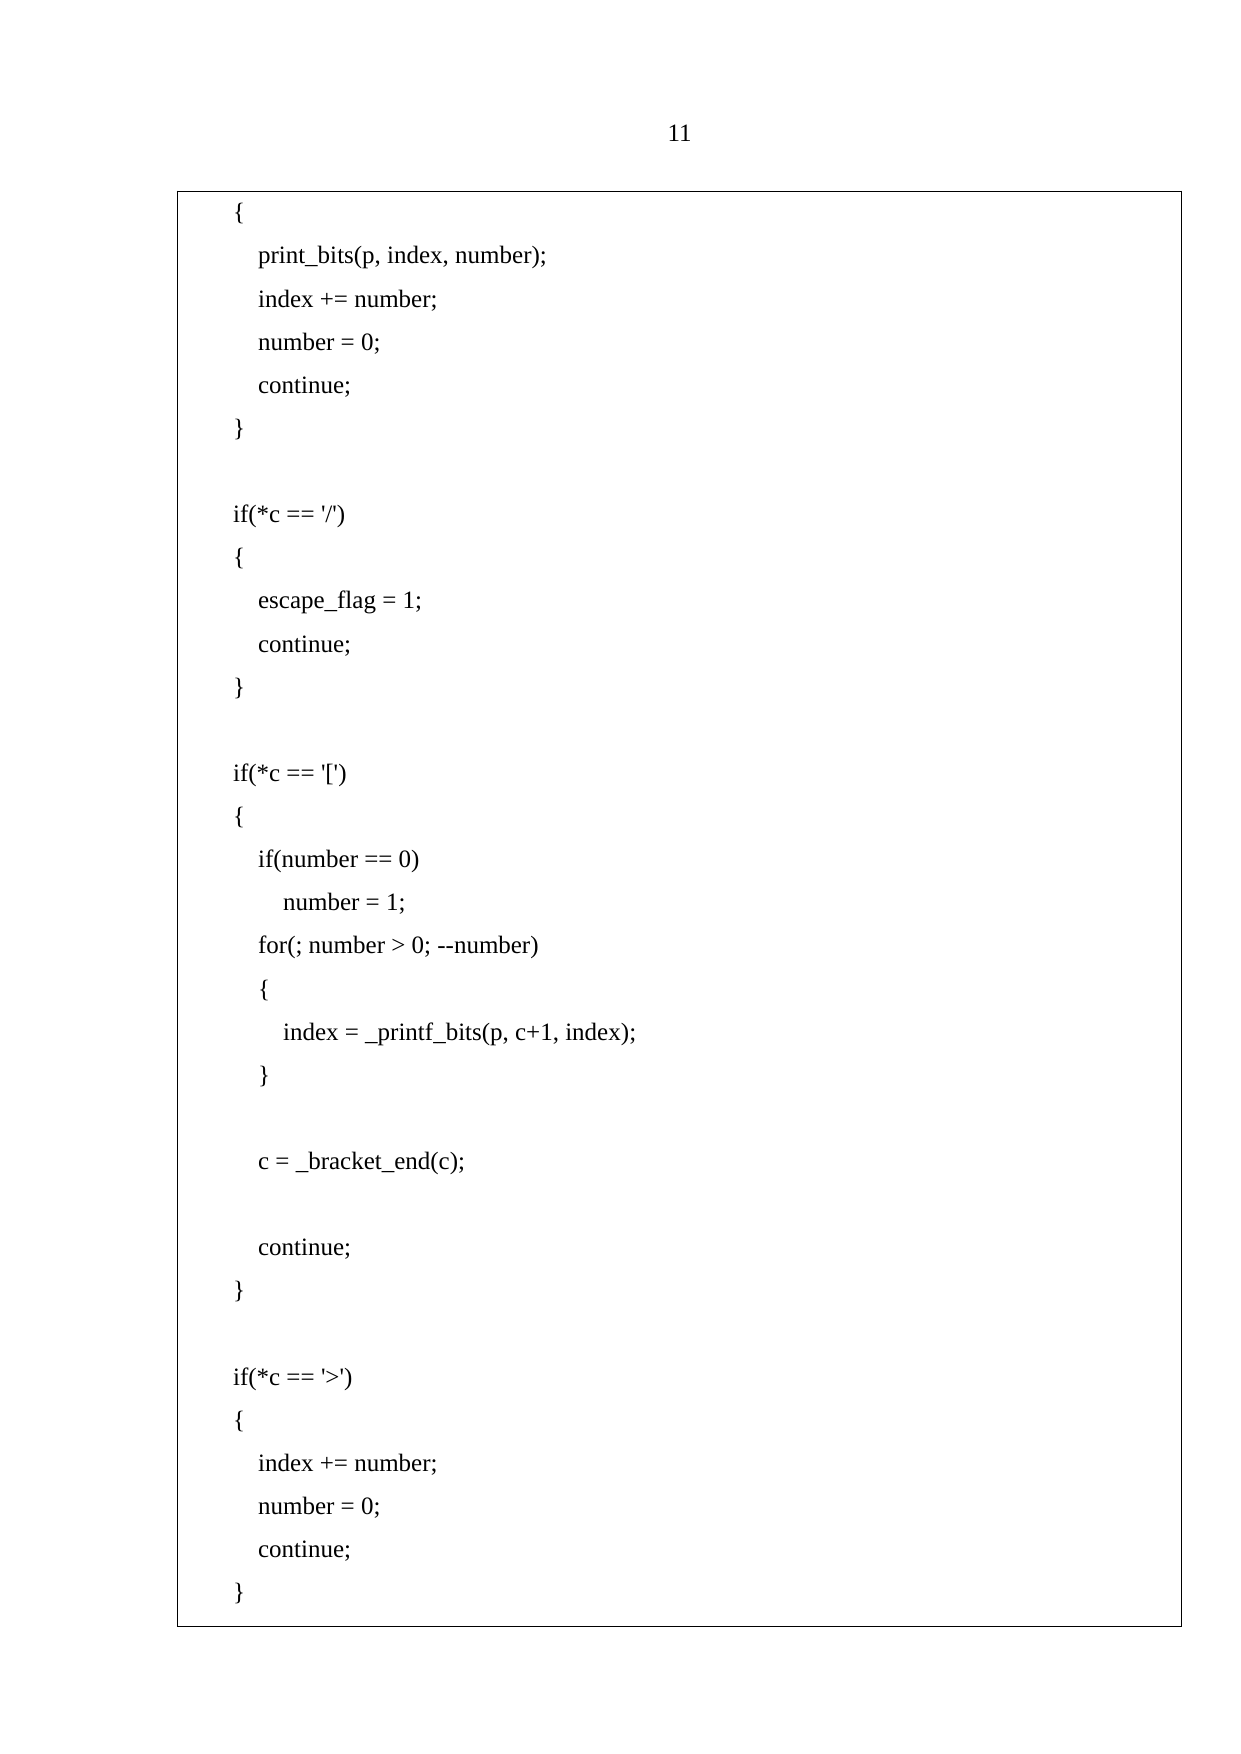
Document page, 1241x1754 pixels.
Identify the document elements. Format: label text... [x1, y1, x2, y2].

table_header { print_bits(p, index, number); index += number; number = 0; continue; } if(*c == '/') { escape_flag = 1; continue; } if(*c == '[') { if(number == 0) number = 1; for(; number > 0; --number) { index = _printf_bits(p, c+1, index); } c = _bracket_end(c); continue; } if(*c == '>') { index += number; number = 0; continue; } [178, 192, 1181, 1626]
